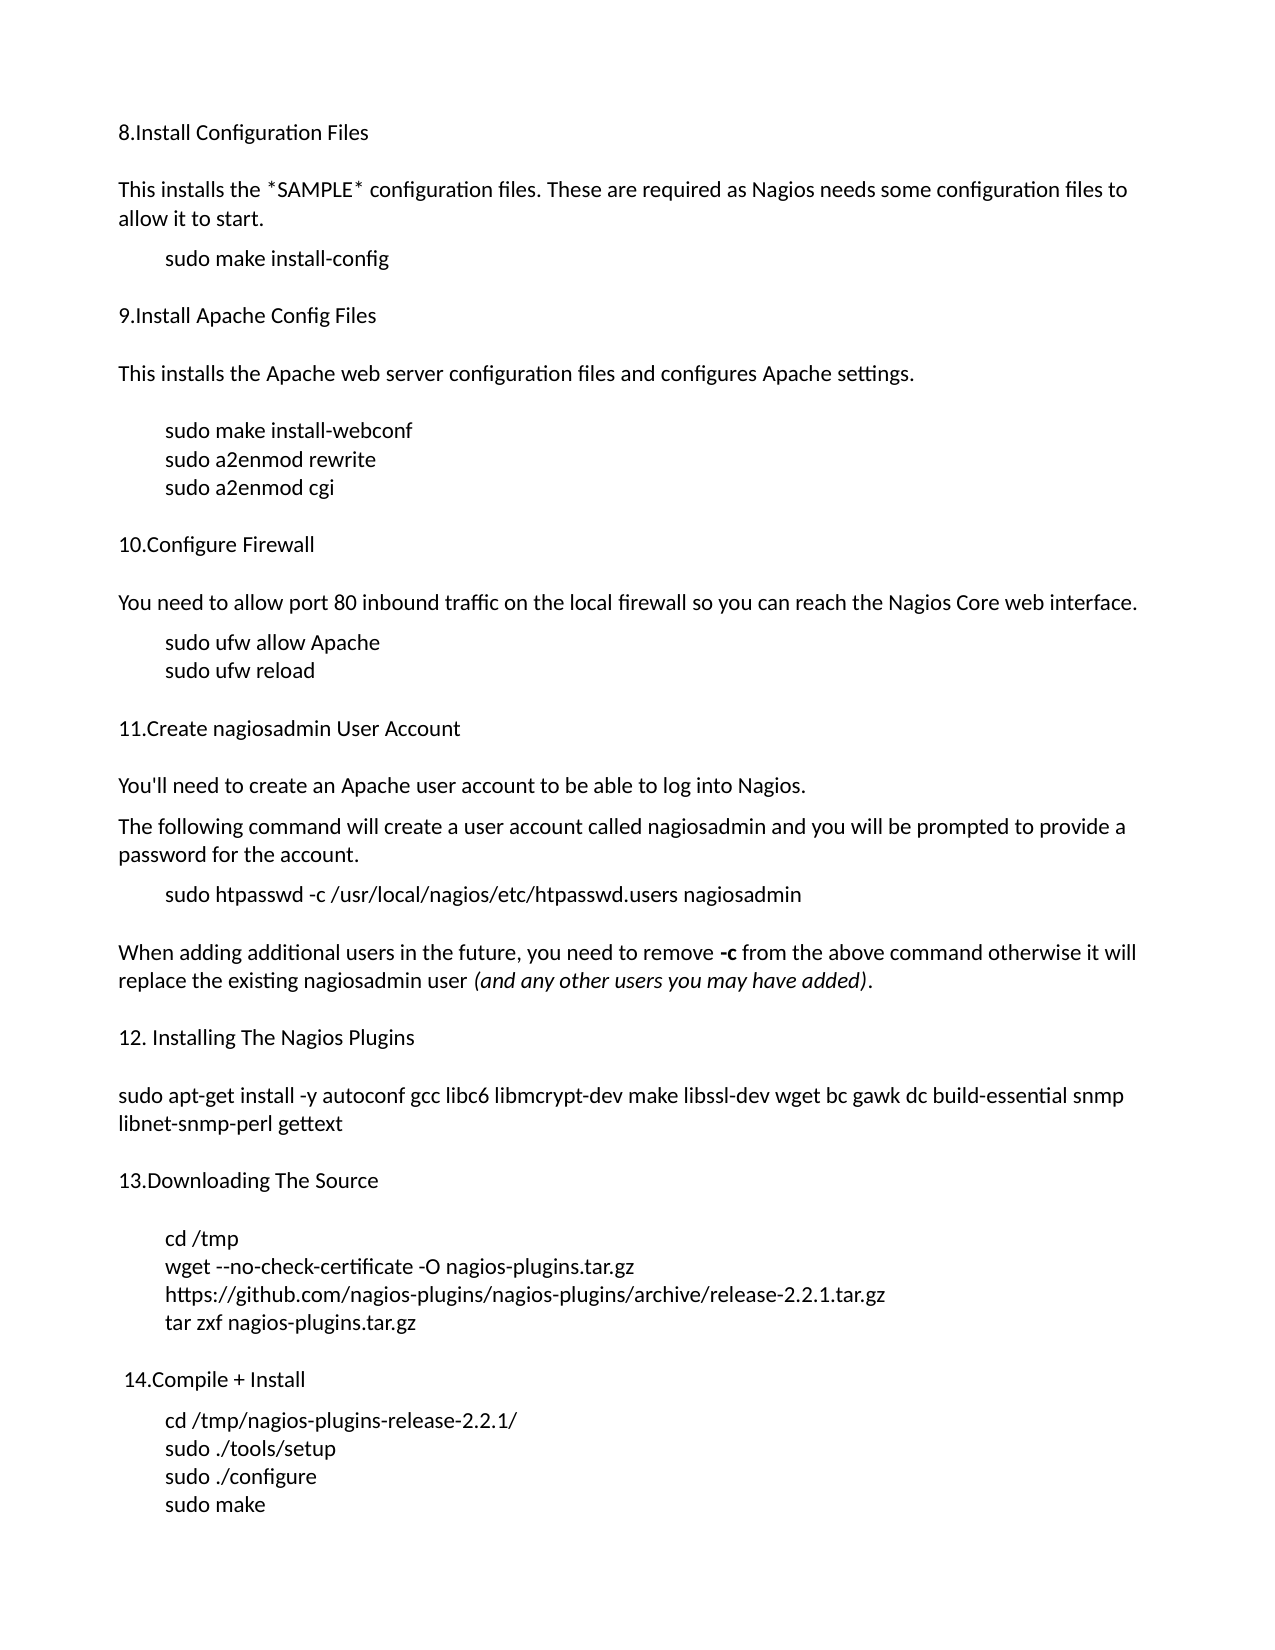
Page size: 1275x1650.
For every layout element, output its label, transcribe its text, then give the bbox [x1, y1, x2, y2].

subtitle 9.Install Apache Config Files [118, 302, 1157, 330]
text wget --no-check-certificate -O nagios-plugins.tar.gz https://github.com/nagios-plugins/nagios-plugins/archive/release-2.2.1.tar.gz [165, 1252, 1157, 1308]
text sudo ./tools/setup [165, 1434, 1157, 1462]
subtitle This installs the Apache web server configuration files and configures Apache settings. [118, 359, 1157, 387]
text sudo a2enmod rewrite [165, 445, 1157, 473]
text sudo ./configure [165, 1462, 1157, 1490]
text sudo ufw reload [165, 656, 1157, 684]
text sudo a2enmod cgi [165, 473, 1157, 501]
text sudo make install-webconf [165, 417, 1157, 445]
text 10.Configure Firewall [118, 530, 1157, 558]
text 14.Compile + Install [118, 1365, 1157, 1393]
subtitle 13.Downloading The Source [118, 1166, 1157, 1194]
subtitle 12. Installing The Nagios Plugins [118, 1023, 1157, 1051]
text You need to allow port 80 inbound traffic on the local firewall so you can reach the Nagios Core web interface. [118, 588, 1157, 616]
text cd /tmp/nagios-plugins-release-2.2.1/ [165, 1406, 1157, 1434]
text sudo make install-config [165, 244, 1157, 272]
text You'll need to create an Apache user account to be able to log into Nagios. [118, 771, 1157, 799]
text When adding additional users in the future, you need to remove -c from the above command otherwise it will replace the existing nagiosadmin user (and any other users you may have added). [118, 938, 1157, 994]
text 11.Create nagiosadmin User Account [118, 714, 1157, 742]
text sudo ufw allow Apache [165, 628, 1157, 656]
text sudo htpasswd -c /usr/local/nagios/etc/htpasswd.users nagiosadmin [165, 880, 1157, 908]
text The following command will create a user account called nagiosadmin and you will be prompted to provide a password for the account. [118, 812, 1157, 868]
text 8.Install Configuration Files [118, 118, 1157, 146]
text cd /tmp [165, 1224, 1157, 1252]
text tar zxf nagios-plugins.tar.gz [165, 1308, 1157, 1336]
text sudo apt-get install -y autoconf gcc libc6 libmcrypt-dev make libssl-dev wget bc gawk dc build-essential snmp libnet-snmp-perl gettext [118, 1081, 1157, 1137]
text This installs the *SAMPLE* configuration files. These are required as Nagios needs some configuration files to allow it to start. [118, 176, 1157, 232]
text sudo make [165, 1490, 1157, 1518]
